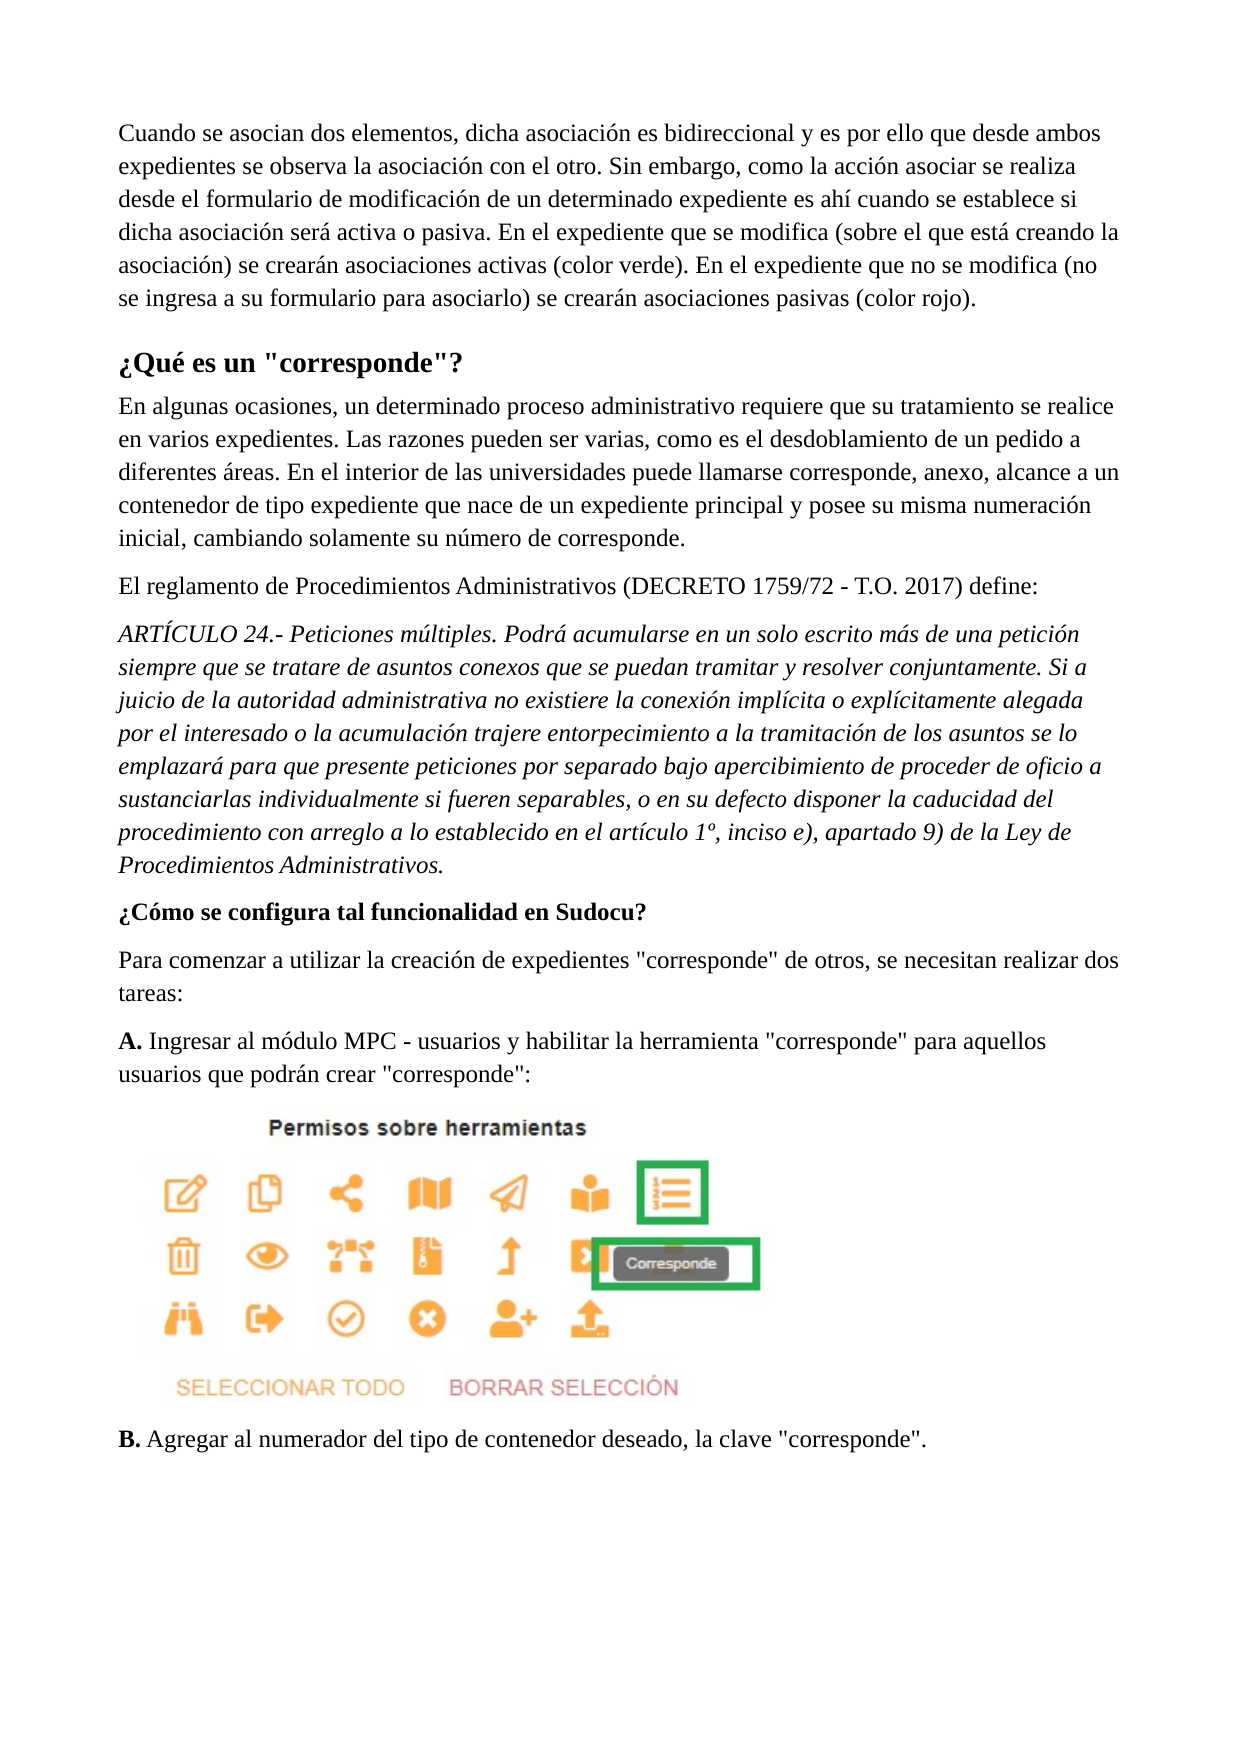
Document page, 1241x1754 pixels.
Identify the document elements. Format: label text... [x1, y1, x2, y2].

text El reglamento de Procedimientos Administrativos (DECRETO 1759/72 - T.O. 2017) define: [118, 571, 1122, 600]
text ¿Cómo se configura tal funcionalidad en Sudocu? [118, 897, 1122, 926]
text Para comenzar a utilizar la creación de expedientes "corresponde" de otros, se necesitan realizar dos tareas: [118, 945, 1122, 1007]
subtitle ¿Qué es un "corresponde"? [118, 345, 1122, 379]
text Cuando se asocian dos elementos, dicha asociación es bidireccional y es por ello que desde ambos expedientes se observa la asociación con el otro. Sin embargo, como la acción asociar se realiza desde el formulario de modificación de un determinado expediente es ahí cuando se establece si dicha asociación será activa o pasiva. En el expediente que se modifica (sobre el que está creando la asociación) se crearán asociaciones activas (color verde). En el expediente que no se modifica (no se ingresa a su formulario para asociarlo) se crearán asociaciones pasivas (color rojo). [118, 118, 1122, 312]
text ARTÍCULO 24.- Peticiones múltiples. Podrá acumularse en un solo escrito más de una petición siempre que se tratare de asuntos conexos que se puedan tramitar y resolver conjuntamente. Si a juicio de la autoridad administrativa no existiere la conexión implícita o explícitamente alegada por el interesado o la acumulación trajere entorpecimiento a la tramitación de los asuntos se lo emplazará para que presente peticiones por separado bajo apercibimiento de proceder de oficio a sustanciarlas individualmente si fueren separables, o en su defecto disponer la caducidad del procedimiento con arreglo a lo establecido en el artículo 1º, inciso e), apartado 9) de la Ley de Procedimientos Administrativos. [118, 619, 1122, 879]
picture [118, 1106, 798, 1405]
text En algunas ocasiones, un determinado proceso administrativo requiere que su tratamiento se realice en varios expedientes. Las razones pueden ser varias, como es el desdoblamiento de un pedido a diferentes áreas. En el interior de las universidades puede llamarse corresponde, anexo, alcance a un contenedor de tipo expediente que nace de un expediente principal y posee su misma numeración inicial, cambiando solamente su número de corresponde. [118, 391, 1122, 552]
text A. Ingresar al módulo MPC - usuarios y habilitar la herramienta "corresponde" para aquellos usuarios que podrán crear "corresponde": [118, 1026, 1122, 1087]
text B. Agregar al numerador del tipo de contenedor deseado, la clave "corresponde". [118, 1424, 1122, 1452]
